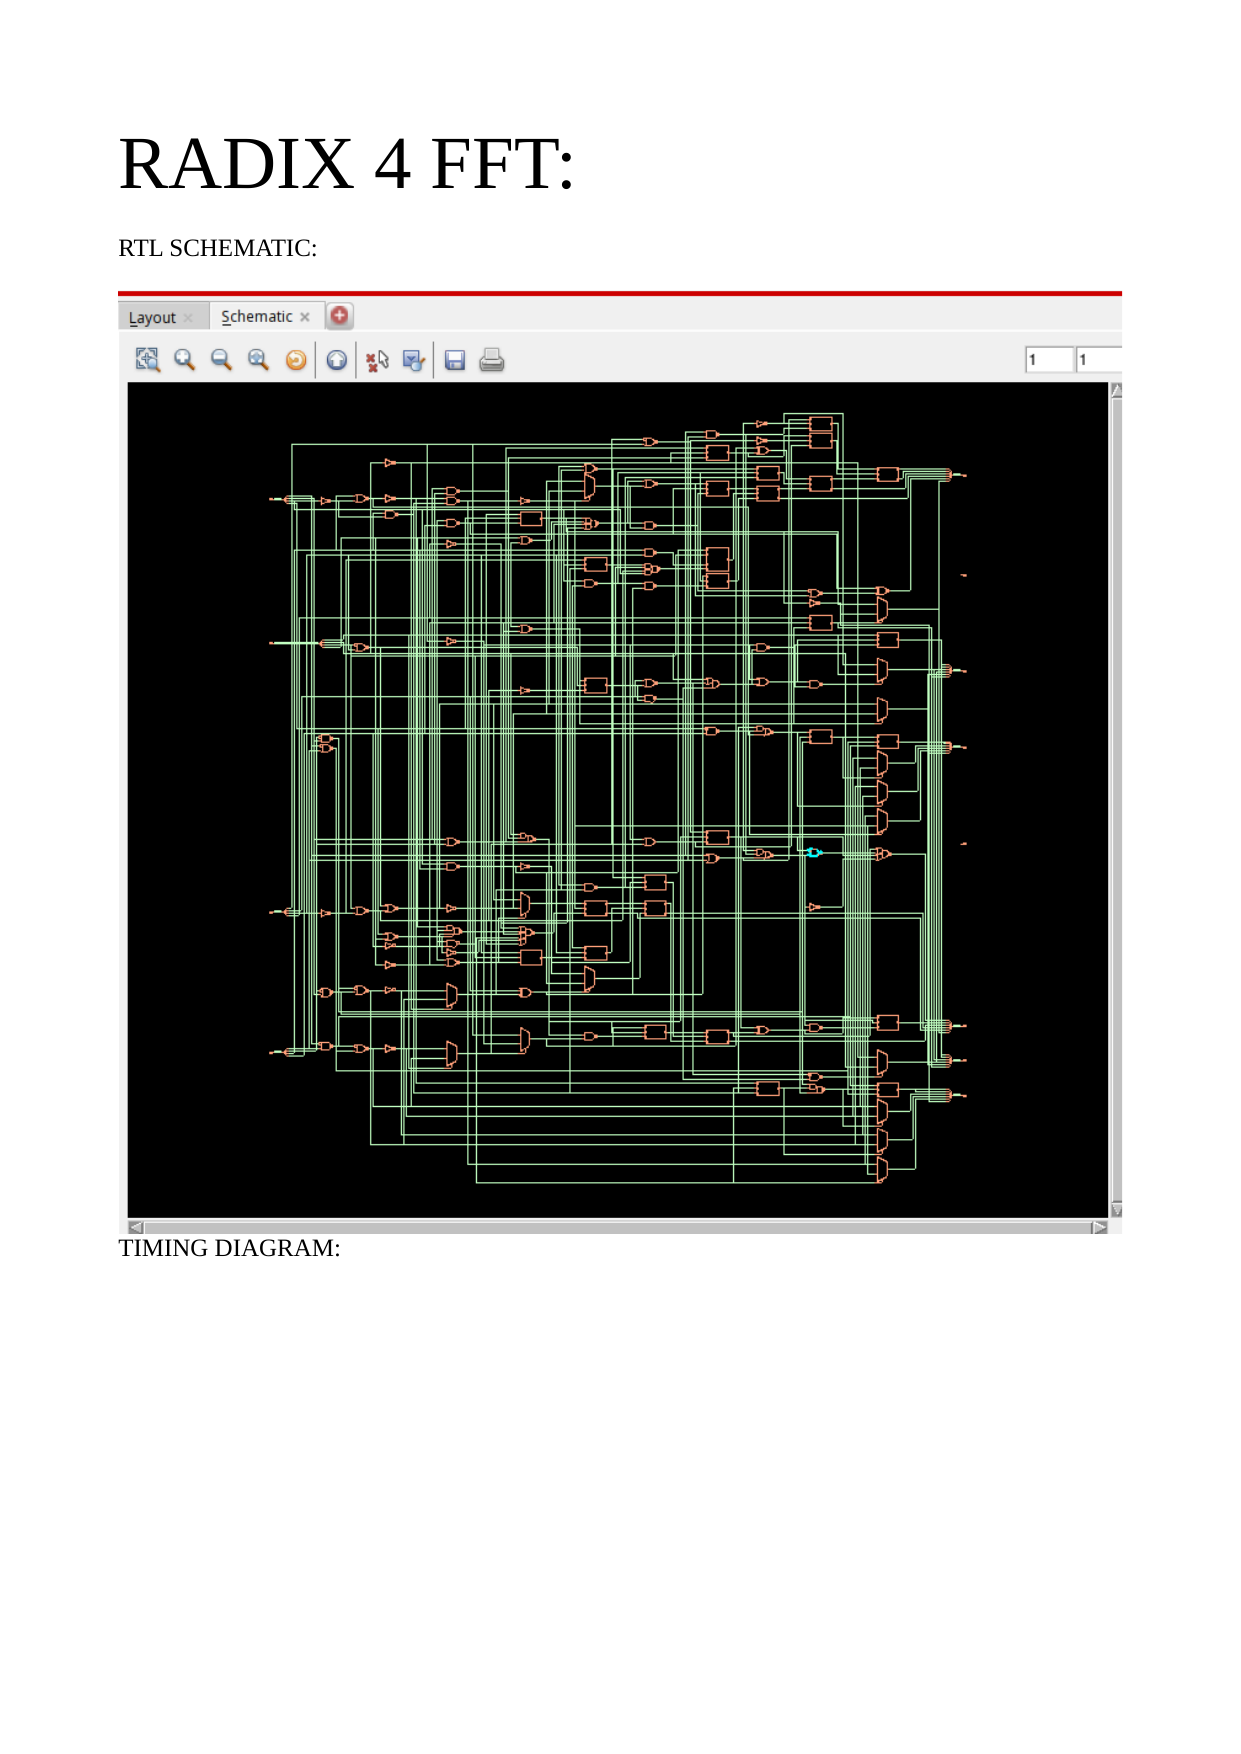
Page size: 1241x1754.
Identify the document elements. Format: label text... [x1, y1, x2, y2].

text RTL SCHEMATIC: [118, 233, 1122, 262]
text TIMING DIAGRAM: [118, 1234, 1122, 1262]
picture [118, 290, 1123, 1234]
text RADIX 4 FFT: [118, 118, 1122, 204]
